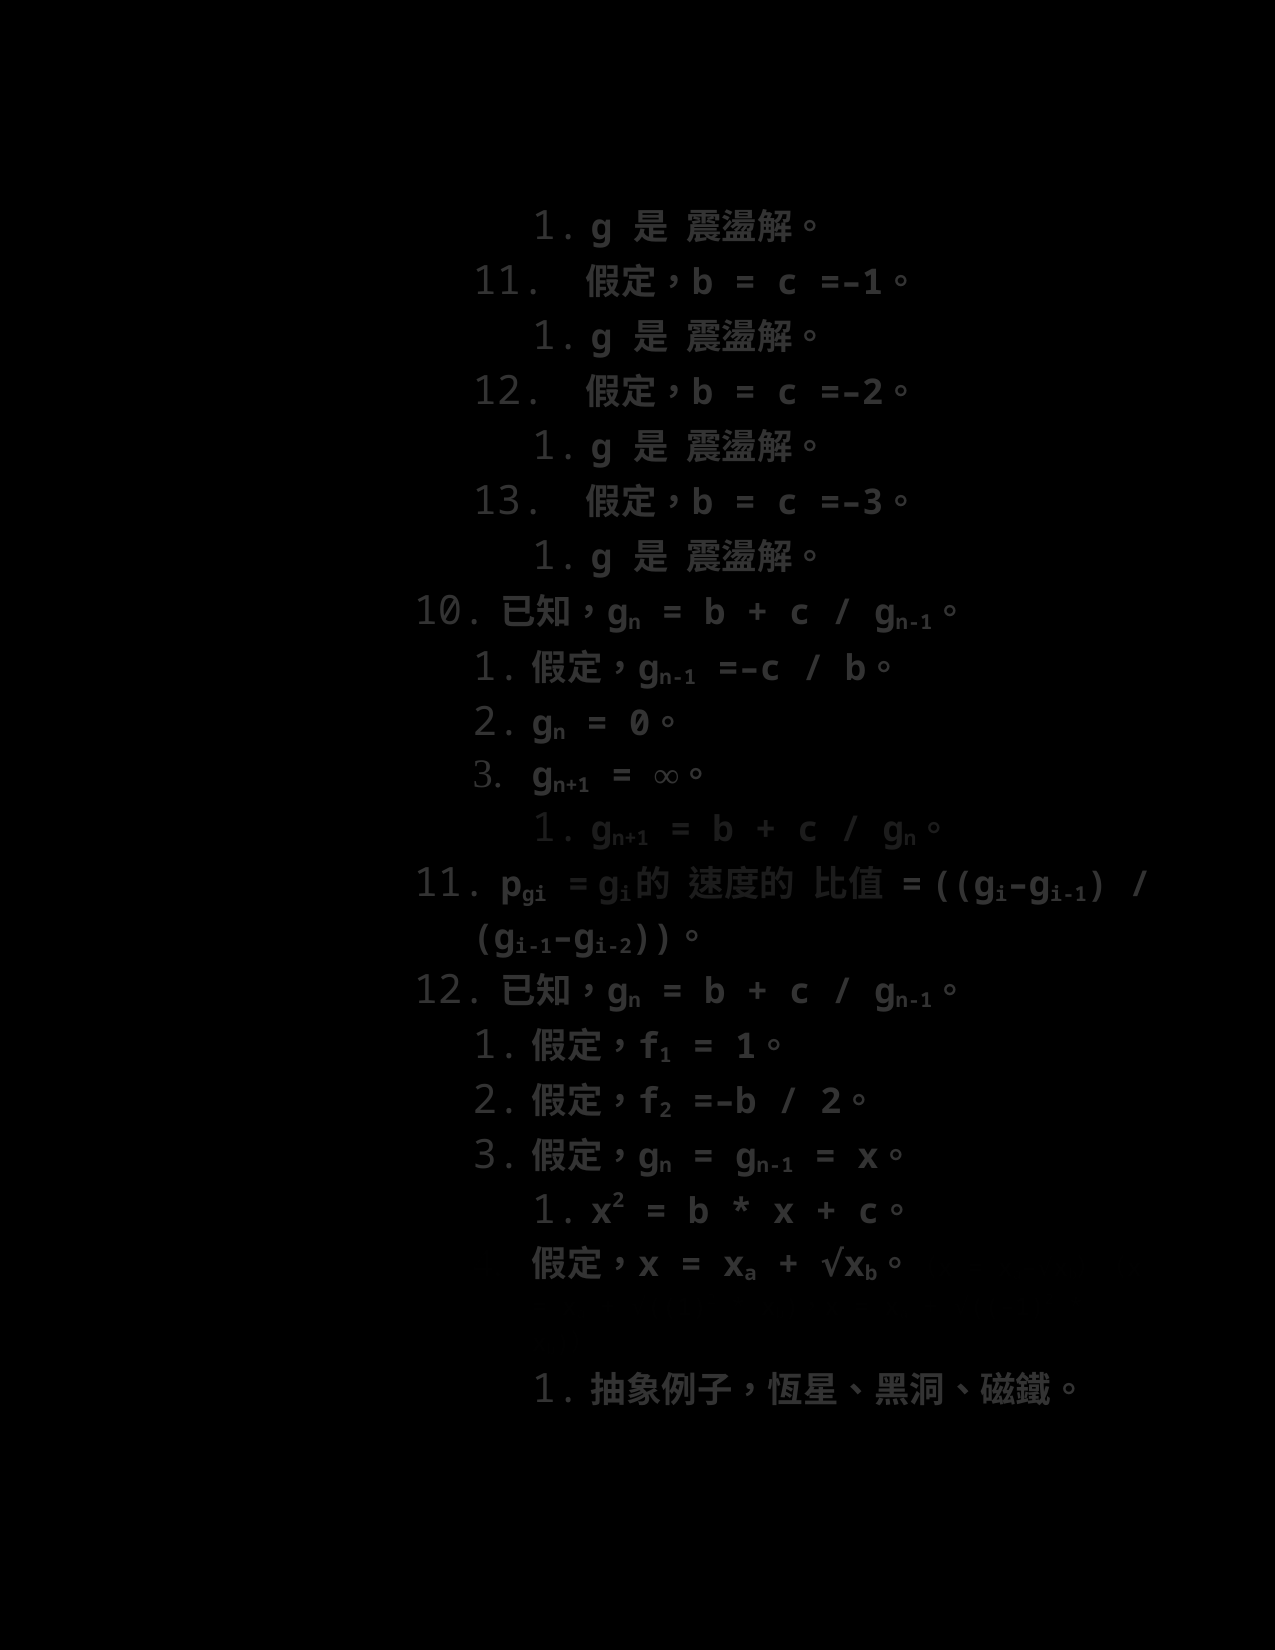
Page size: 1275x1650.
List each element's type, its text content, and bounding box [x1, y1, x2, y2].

list gn+1 = b + c / gn。 [532, 798, 1157, 853]
list g 是 震盪解。 [532, 196, 1157, 251]
list g 是 震盪解。 [532, 416, 1157, 471]
list 假定，gn = gn-1 = x。 [472, 1125, 1157, 1180]
list 假定，b = c =–2。 [472, 361, 1157, 416]
list 假定，f2 =–b / 2。 [472, 1070, 1157, 1125]
list x2 = b * x + c。 [532, 1180, 1157, 1235]
list 已知，gn = b + c / gn-1。 [413, 960, 1157, 1015]
list gn = 0。 [472, 692, 1157, 747]
list 假定，x = xa + √xb。（x = xa–√xb）（x = xa + √((1)2 * xb)，x = xa + √((–1)2 * xb)） [472, 1235, 1157, 1359]
list 假定，f1 = 1。 [472, 1015, 1157, 1070]
list pgi = gi的 速度的 比值 = ((gi–gi-1) / (gi-1–gi-2))。 [413, 853, 1157, 960]
list 假定，gn-1 =–c / b。 [472, 637, 1157, 692]
list 假定，b = c =–3。 [472, 471, 1157, 526]
list 已知，gn = b + c / gn-1。 [413, 582, 1157, 637]
list g 是 震盪解。 [532, 306, 1157, 361]
list 抽象例子，恆星、黑洞、磁鐵。 [532, 1359, 1157, 1414]
list gn+1 = ∞。 [472, 747, 1157, 798]
list 假定，b = c =–1。 [472, 251, 1157, 306]
list g 是 震盪解。 [532, 526, 1157, 582]
